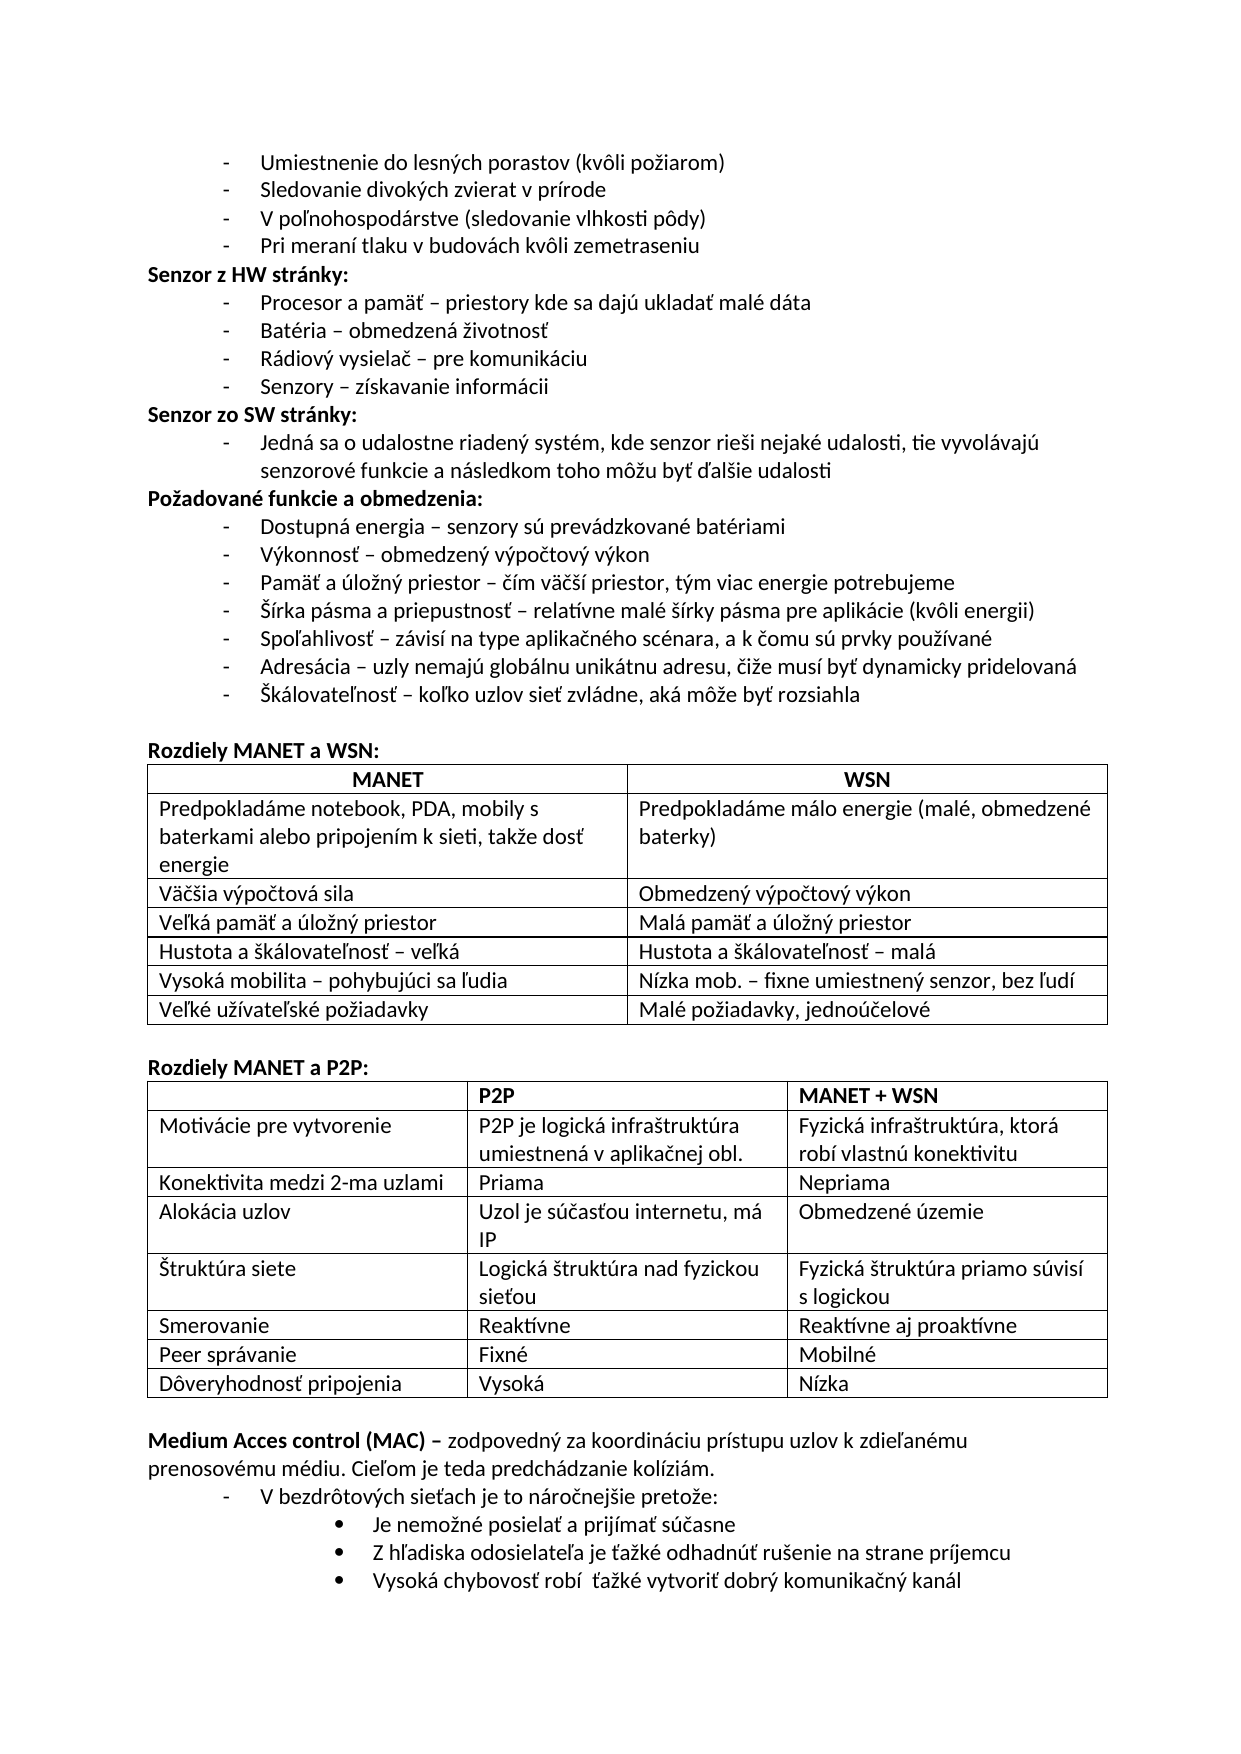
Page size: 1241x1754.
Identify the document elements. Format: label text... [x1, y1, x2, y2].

table_cell Alokácia uzlov [148, 1197, 467, 1253]
text Požadované funkcie a obmedzenia: [148, 484, 1093, 512]
list Umiestnenie do lesných porastov (kvôli požiarom) [223, 148, 1093, 176]
list Procesor a pamäť – priestory kde sa dajú ukladať malé dáta [223, 288, 1093, 316]
list Sledovanie divokých zvierat v prírode [223, 176, 1093, 204]
list Šírka pásma a priepustnosť – relatívne malé šírky pásma pre aplikácie (kvôli energii) [223, 596, 1093, 624]
text Senzor z HW stránky: [148, 260, 1093, 288]
table_cell P2P je logická infraštruktúra umiestnená v aplikačnej obl. [468, 1111, 787, 1167]
list Jedná sa o udalostne riadený systém, kde senzor rieši nejaké udalosti, tie vyvolávajú senzorové funkcie a následkom toho môžu byť ďalšie udalosti [223, 428, 1093, 484]
list Je nemožné posielať a prijímať súčasne [335, 1510, 1093, 1538]
list Vysoká chybovosť robí ťažké vytvoriť dobrý komunikačný kanál [335, 1566, 1093, 1594]
text Senzor zo SW stránky: [148, 400, 1093, 428]
table_cell Nízka mob. – fixne umiestnený senzor, bez ľudí [628, 966, 1107, 994]
table_cell Hustota a škálovateľnosť – malá [628, 938, 1107, 965]
list Škálovateľnosť – koľko uzlov sieť zvládne, aká môže byť rozsiahla [223, 680, 1093, 708]
table_cell Nepriama [788, 1168, 1107, 1196]
table_cell Fyzická štruktúra priamo súvisí s logickou [788, 1254, 1107, 1310]
table_cell Smerovanie [148, 1311, 467, 1339]
table_cell Priama [468, 1168, 787, 1196]
table_cell Hustota a škálovateľnosť – veľká [148, 938, 627, 965]
table_cell Väčšia výpočtová sila [148, 879, 627, 907]
table_cell Konektivita medzi 2-ma uzlami [148, 1168, 467, 1196]
list Adresácia – uzly nemajú globálnu unikátnu adresu, čiže musí byť dynamicky pridelovaná [223, 652, 1093, 680]
table_cell Logická štruktúra nad fyzickou sieťou [468, 1254, 787, 1310]
list Senzory – získavanie informácii [223, 372, 1093, 400]
table_cell Peer správanie [148, 1340, 467, 1368]
table_cell Vysoká mobilita – pohybujúci sa ľudia [148, 966, 627, 994]
text Rozdiely MANET a WSN: [148, 736, 1093, 764]
table_cell Fyzická infraštruktúra, ktorá robí vlastnú konektivitu [788, 1111, 1107, 1167]
list V bezdrôtových sieťach je to náročnejšie pretože: [223, 1482, 1093, 1510]
list Batéria – obmedzená životnosť [223, 316, 1093, 344]
list Pri meraní tlaku v budovách kvôli zemetraseniu [223, 232, 1093, 260]
list Pamäť a úložný priestor – čím väčší priestor, tým viac energie potrebujeme [223, 568, 1093, 596]
table_cell Obmedzené územie [788, 1197, 1107, 1253]
table_cell Predpokladáme notebook, PDA, mobily s baterkami alebo pripojením k sieti, takže dosť energie [148, 794, 627, 878]
table_cell Mobilné [788, 1340, 1107, 1368]
table_cell Fixné [468, 1340, 787, 1368]
table_header MANET [148, 765, 627, 793]
table_cell Malá pamäť a úložný priestor [628, 908, 1107, 936]
table_cell Veľká pamäť a úložný priestor [148, 908, 627, 936]
table_cell Nízka [788, 1369, 1107, 1397]
list Spoľahlivosť – závisí na type aplikačného scénara, a k čomu sú prvky používané [223, 624, 1093, 652]
list Dostupná energia – senzory sú prevádzkované batériami [223, 512, 1093, 540]
table_header WSN [628, 765, 1107, 793]
list Výkonnosť – obmedzený výpočtový výkon [223, 540, 1093, 568]
table_cell Vysoká [468, 1369, 787, 1397]
table_cell Reaktívne [468, 1311, 787, 1339]
table_header [148, 1082, 467, 1110]
table_cell Motivácie pre vytvorenie [148, 1111, 467, 1167]
list Rádiový vysielač – pre komunikáciu [223, 344, 1093, 372]
table_cell Malé požiadavky, jednoúčelové [628, 996, 1107, 1023]
list V poľnohospodárstve (sledovanie vlhkosti pôdy) [223, 204, 1093, 232]
table_header P2P [468, 1082, 787, 1110]
table_cell Obmedzený výpočtový výkon [628, 879, 1107, 907]
list Z hľadiska odosielateľa je ťažké odhadnúť rušenie na strane príjemcu [335, 1538, 1093, 1566]
table_cell Reaktívne aj proaktívne [788, 1311, 1107, 1339]
table_cell Dôveryhodnosť pripojenia [148, 1369, 467, 1397]
table_cell Štruktúra siete [148, 1254, 467, 1310]
text Rozdiely MANET a P2P: [148, 1053, 1093, 1081]
table_cell Predpokladáme málo energie (malé, obmedzené baterky) [628, 794, 1107, 878]
table_header MANET + WSN [788, 1082, 1107, 1110]
table_cell Veľké užívateľské požiadavky [148, 996, 627, 1023]
text Medium Acces control (MAC) – zodpovedný za koordináciu prístupu uzlov k zdieľanému prenosovému médiu. Cieľom je teda predchádzanie kolíziám. [148, 1426, 1093, 1482]
table_cell Uzol je súčasťou internetu, má IP [468, 1197, 787, 1253]
